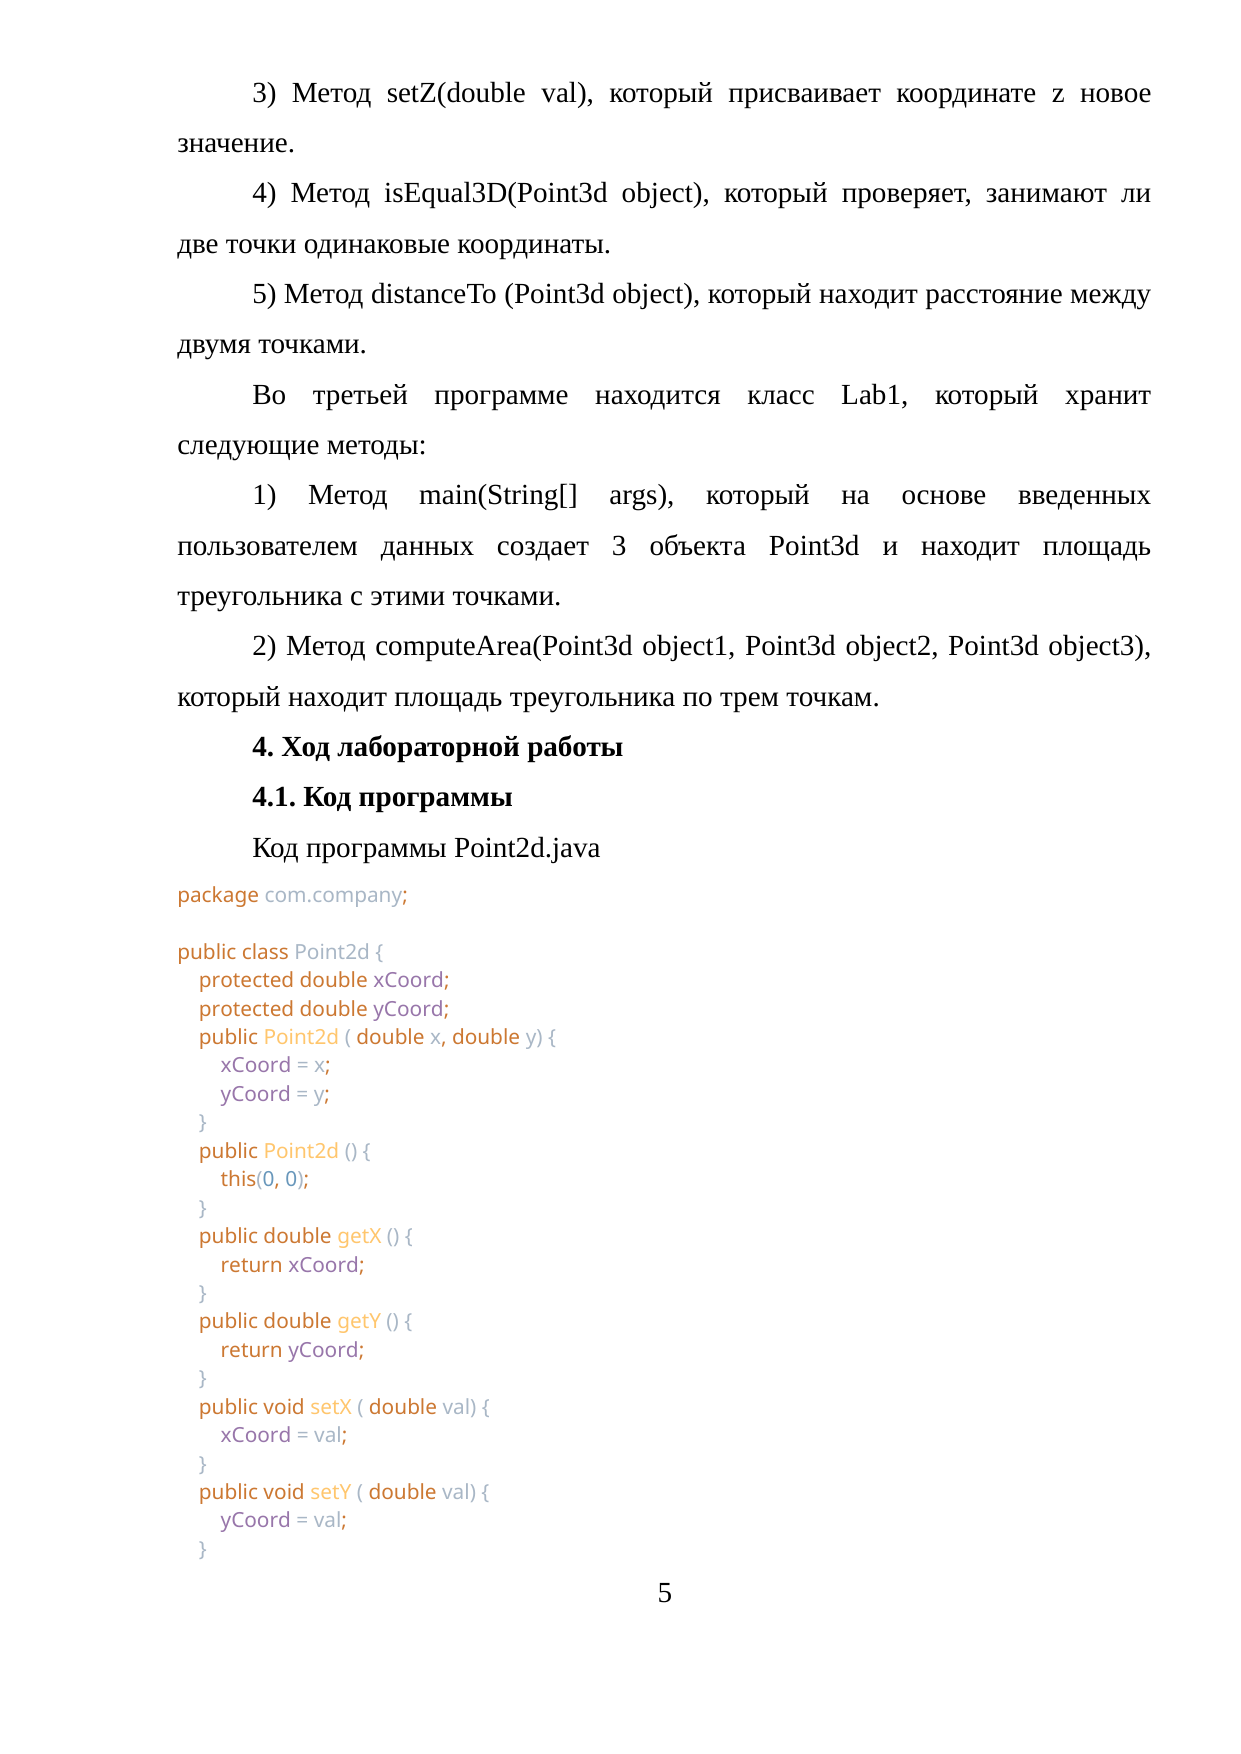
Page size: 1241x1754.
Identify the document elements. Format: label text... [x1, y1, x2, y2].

text Во третьей программе находится класс Lab1, который хранит следующие методы: [177, 377, 1152, 461]
text 4) Метод isEqual3D(Point3d object), который проверяет, занимают ли две точки одинаковые координаты. [177, 176, 1152, 259]
text 5) Метод distanceTo (Point3d object), который находит расстояние между двумя точками. [177, 276, 1152, 360]
text 4. Ход лабораторной работы [177, 729, 1152, 763]
text 1) Метод main(String[] args), который на основе введенных пользователем данных создает 3 объекта Point3d и находит площадь треугольника с этими точками. [177, 477, 1152, 612]
text Код программы Point2d.java [177, 830, 1152, 863]
text package com.company; public class Point2d { protected double xCoord; protected double yCoord; public Point2d ( double x, double y) { xCoord = x; yCoord = y; } public Point2d () { this(0, 0); } public double getX () { return xCoord; } public double getY () { return yCoord; } public void setX ( double val) { xCoord = val; } public void setY ( double val) { yCoord = val; } [177, 880, 1152, 1562]
text 2) Метод computeArea(Point3d object1, Point3d object2, Point3d object3), который находит площадь треугольника по трем точкам. [177, 628, 1152, 712]
text 3) Метод setZ(double val), который присваивает координате z новое значение. [177, 75, 1152, 159]
text 4.1. Код программы [177, 779, 1152, 813]
